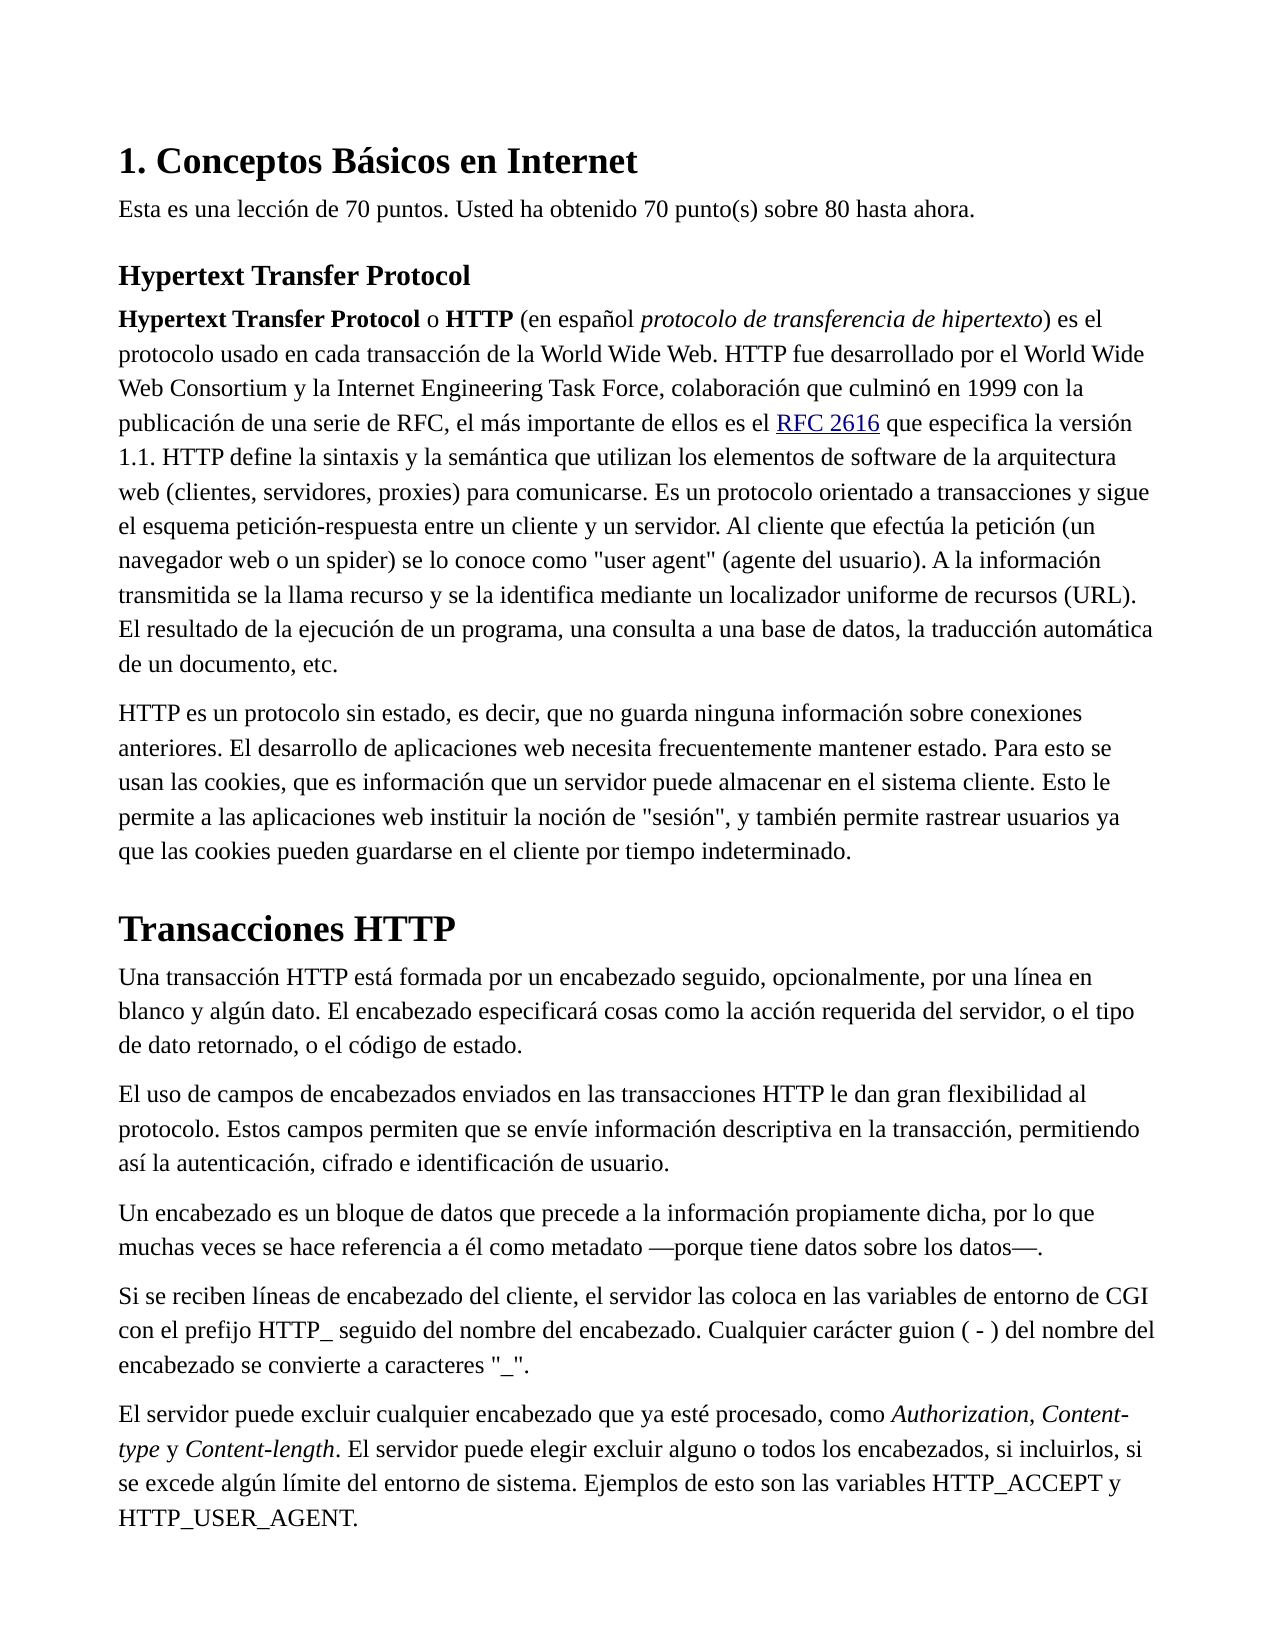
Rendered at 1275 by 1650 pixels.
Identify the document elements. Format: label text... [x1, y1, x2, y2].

subtitle Hypertext Transfer Protocol [118, 258, 1157, 292]
text El servidor puede excluir cualquier encabezado que ya esté procesado, como Authorization, Content-type y Content-length. El servidor puede elegir excluir alguno o todos los encabezados, si incluirlos, si se excede algún límite del entorno de sistema. Ejemplos de esto son las variables HTTP_ACCEPT y HTTP_USER_AGENT. [118, 1399, 1157, 1531]
text Un encabezado es un bloque de datos que precede a la información propiamente dicha, por lo que muchas veces se hace referencia a él como metadato —porque tiene datos sobre los datos—. [118, 1198, 1157, 1261]
subtitle Transacciones HTTP [118, 906, 1157, 949]
text El uso de campos de encabezados enviados en las transacciones HTTP le dan gran flexibilidad al protocolo. Estos campos permiten que se envíe información descriptiva en la transacción, permitiendo así la autenticación, cifrado e identificación de usuario. [118, 1079, 1157, 1177]
text Esta es una lección de 70 puntos. Usted ha obtenido 70 punto(s) sobre 80 hasta ahora. [118, 194, 1157, 223]
subtitle 1. Conceptos Básicos en Internet [118, 139, 1157, 182]
text Hypertext Transfer Protocol o HTTP (en español protocolo de transferencia de hipertexto) es el protocolo usado en cada transacción de la World Wide Web. HTTP fue desarrollado por el World Wide Web Consortium y la Internet Engineering Task Force, colaboración que culminó en 1999 con la publicación de una serie de RFC, el más importante de ellos es el RFC 2616 que especifica la versión 1.1. HTTP define la sintaxis y la semántica que utilizan los elementos de software de la arquitectura web (clientes, servidores, proxies) para comunicarse. Es un protocolo orientado a transacciones y sigue el esquema petición-respuesta entre un cliente y un servidor. Al cliente que efectúa la petición (un navegador web o un spider) se lo conoce como "user agent" (agente del usuario). A la información transmitida se la llama recurso y se la identifica mediante un localizador uniforme de recursos (URL). El resultado de la ejecución de un programa, una consulta a una base de datos, la traducción automática de un documento, etc. [118, 304, 1157, 678]
text Si se reciben líneas de encabezado del cliente, el servidor las coloca en las variables de entorno de CGI con el prefijo HTTP_ seguido del nombre del encabezado. Cualquier carácter guion ( - ) del nombre del encabezado se convierte a caracteres "_". [118, 1281, 1157, 1379]
text Una transacción HTTP está formada por un encabezado seguido, opcionalmente, por una línea en blanco y algún dato. El encabezado especificará cosas como la acción requerida del servidor, o el tipo de dato retornado, o el código de estado. [118, 962, 1157, 1059]
text HTTP es un protocolo sin estado, es decir, que no guarda ninguna información sobre conexiones anteriores. El desarrollo de aplicaciones web necesita frecuentemente mantener estado. Para esto se usan las cookies, que es información que un servidor puede almacenar en el sistema cliente. Esto le permite a las aplicaciones web instituir la noción de "sesión", y también permite rastrear usuarios ya que las cookies pueden guardarse en el cliente por tiempo indeterminado. [118, 698, 1157, 865]
